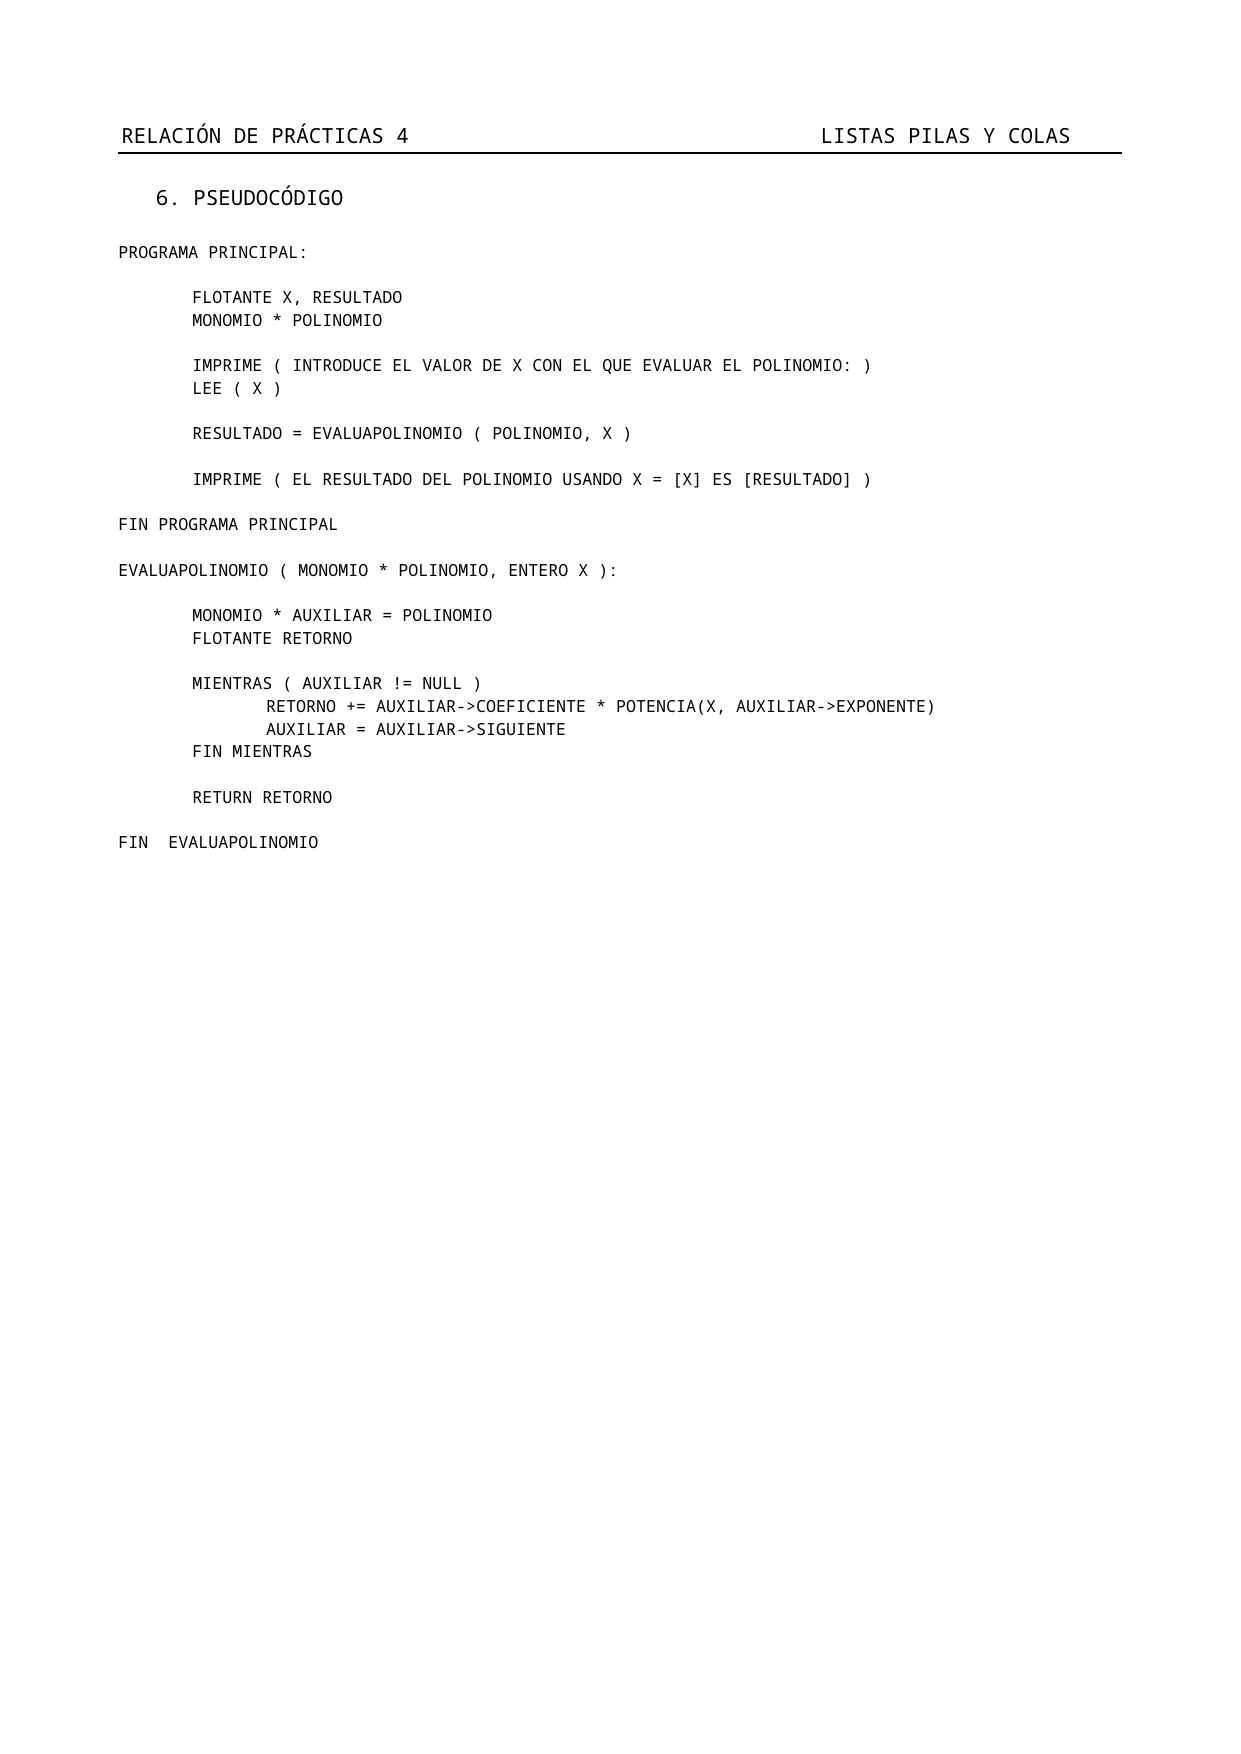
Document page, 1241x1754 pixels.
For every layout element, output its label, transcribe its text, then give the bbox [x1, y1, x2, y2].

text AUXILIAR = AUXILIAR->SIGUIENTE [118, 717, 1122, 740]
text MONOMIO * POLINOMIO [118, 308, 1122, 331]
text IMPRIME ( INTRODUCE EL VALOR DE X CON EL QUE EVALUAR EL POLINOMIO: ) [118, 354, 1122, 377]
text FIN PROGRAMA PRINCIPAL [118, 513, 1122, 536]
text MONOMIO * AUXILIAR = POLINOMIO [118, 604, 1122, 626]
text FIN EVALUAPOLINOMIO [118, 831, 1122, 853]
text RETORNO += AUXILIAR->COEFICIENTE * POTENCIA(X, AUXILIAR->EXPONENTE) [118, 694, 1122, 717]
text FLOTANTE RETORNO [118, 626, 1122, 649]
text IMPRIME ( EL RESULTADO DEL POLINOMIO USANDO X = [X] ES [RESULTADO] ) [118, 467, 1122, 490]
text PROGRAMA PRINCIPAL: [118, 240, 1122, 263]
text FIN MIENTRAS [118, 740, 1122, 763]
text EVALUAPOLINOMIO ( MONOMIO * POLINOMIO, ENTERO X ): [118, 558, 1122, 581]
text RESULTADO = EVALUAPOLINOMIO ( POLINOMIO, X ) [118, 422, 1122, 445]
text RETURN RETORNO [118, 785, 1122, 808]
text FLOTANTE X, RESULTADO [118, 286, 1122, 308]
list PSEUDOCÓDIGO [156, 183, 1122, 212]
text LEE ( X ) [118, 377, 1122, 399]
text MIENTRAS ( AUXILIAR != NULL ) [118, 672, 1122, 694]
